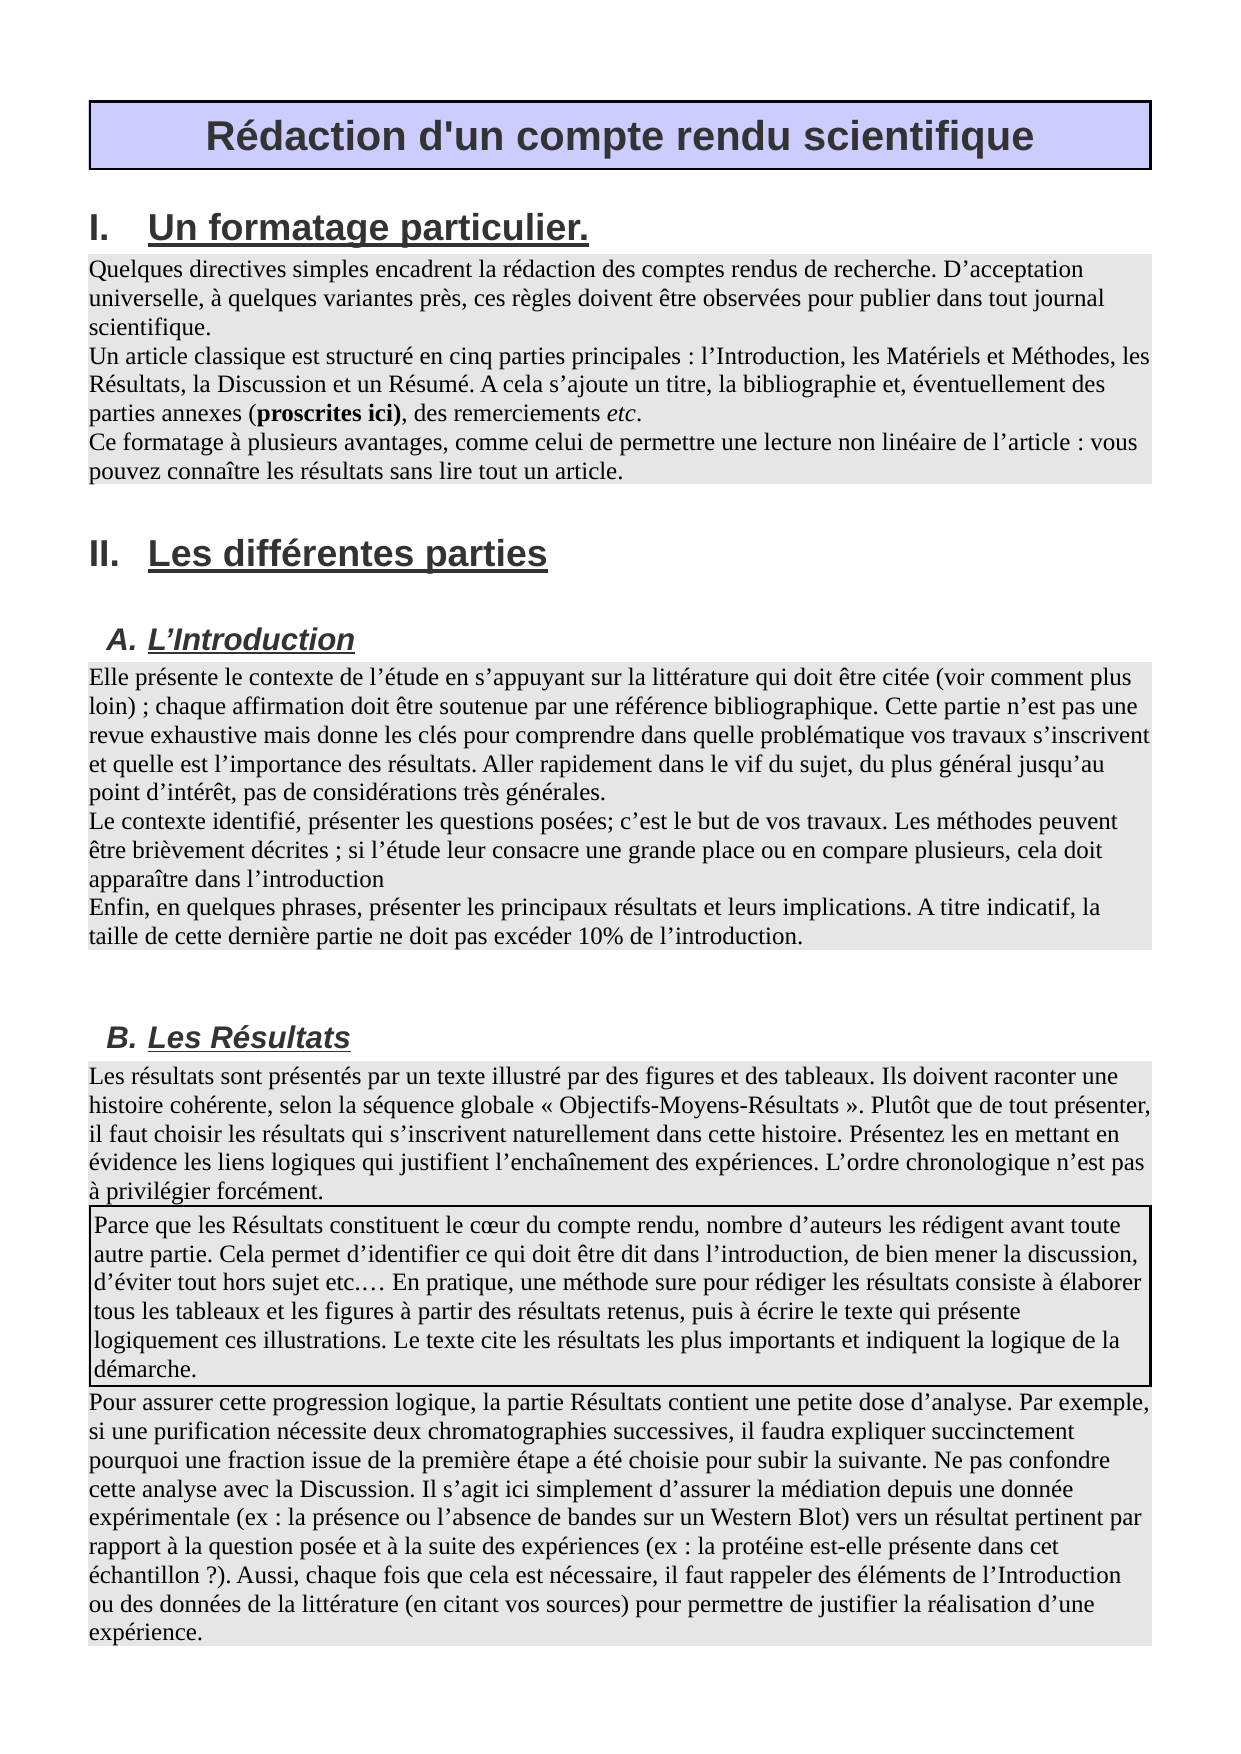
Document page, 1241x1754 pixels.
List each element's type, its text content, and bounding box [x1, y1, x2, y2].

text Elle présente le contexte de l’étude en s’appuyant sur la littérature qui doit être citée (voir comment plus loin) ; chaque affirmation doit être soutenue par une référence bibliographique. Cette partie n’est pas une revue exhaustive mais donne les clés pour comprendre dans quelle problématique vos travaux s’inscrivent et quelle est l’importance des résultats. Aller rapidement dans le vif du sujet, du plus général jusqu’au point d’intérêt, pas de considérations très générales. [88, 662, 1152, 806]
text Rédaction d'un compte rendu scientifique [91, 103, 1149, 168]
text Enfin, en quelques phrases, présenter les principaux résultats et leurs implications. A titre indicatif, la taille de cette dernière partie ne doit pas excéder 10% de l’introduction. [88, 892, 1152, 950]
subtitle Un formatage particulier. [88, 206, 1152, 249]
text Ce formatage à plusieurs avantages, comme celui de permettre une lecture non linéaire de l’article : vous pouvez connaître les résultats sans lire tout un article. [88, 427, 1152, 484]
text Le contexte identifié, présenter les questions posées; c’est le but de vos travaux. Les méthodes peuvent être brièvement décrites ; si l’étude leur consacre une grande place ou en compare plusieurs, cela doit apparaître dans l’introduction [88, 806, 1152, 892]
text Les résultats sont présentés par un texte illustré par des figures et des tableaux. Ils doivent raconter une histoire cohérente, selon la séquence globale « Objectifs-Moyens-Résultats ». Plutôt que de tout présenter, il faut choisir les résultats qui s’inscrivent naturellement dans cette histoire. Présentez les en mettant en évidence les liens logiques qui justifient l’enchaînement des expériences. L’ordre chronologique n’est pas à privilégier forcément. [88, 1061, 1152, 1205]
text Pour assurer cette progression logique, la partie Résultats contient une petite dose d’analyse. Par exemple, si une purification nécessite deux chromatographies successives, il faudra expliquer succinctement pourquoi une fraction issue de la première étape a été choisie pour subir la suivante. Ne pas confondre cette analyse avec la Discussion. Il s’agit ici simplement d’assurer la médiation depuis une donnée expérimentale (ex : la présence ou l’absence de bandes sur un Western Blot) vers un résultat pertinent par rapport à la question posée et à la suite des expériences (ex : la protéine est-elle présente dans cet échantillon ?). Aussi, chaque fois que cela est nécessaire, il faut rappeler des éléments de l’Introduction ou des données de la littérature (en citant vos sources) pour permettre de justifier la réalisation d’une expérience. [88, 1387, 1152, 1646]
text Parce que les Résultats constituent le cœur du compte rendu, nombre d’auteurs les rédigent avant toute autre partie. Cela permet d’identifier ce qui doit être dit dans l’introduction, de bien mener la discussion, d’éviter tout hors sujet etc.… En pratique, une méthode sure pour rédiger les résultats consiste à élaborer tous les tableaux et les figures à partir des résultats retenus, puis à écrire le texte qui présente logiquement ces illustrations. Le texte cite les résultats les plus importants et indiquent la logique de la démarche. [91, 1207, 1149, 1385]
subtitle Les différentes parties [88, 531, 1152, 574]
subtitle Les Résultats [106, 1019, 1152, 1055]
subtitle L’Introduction [106, 621, 1152, 657]
text Un article classique est structuré en cinq parties principales : l’Introduction, les Matériels et Méthodes, les Résultats, la Discussion et un Résumé. A cela s’ajoute un titre, la bibliographie et, éventuellement des parties annexes (proscrites ici), des remerciements etc. [88, 341, 1152, 427]
text Quelques directives simples encadrent la rédaction des comptes rendus de recherche. D’acceptation universelle, à quelques variantes près, ces règles doivent être observées pour publier dans tout journal scientifique. [88, 254, 1152, 341]
